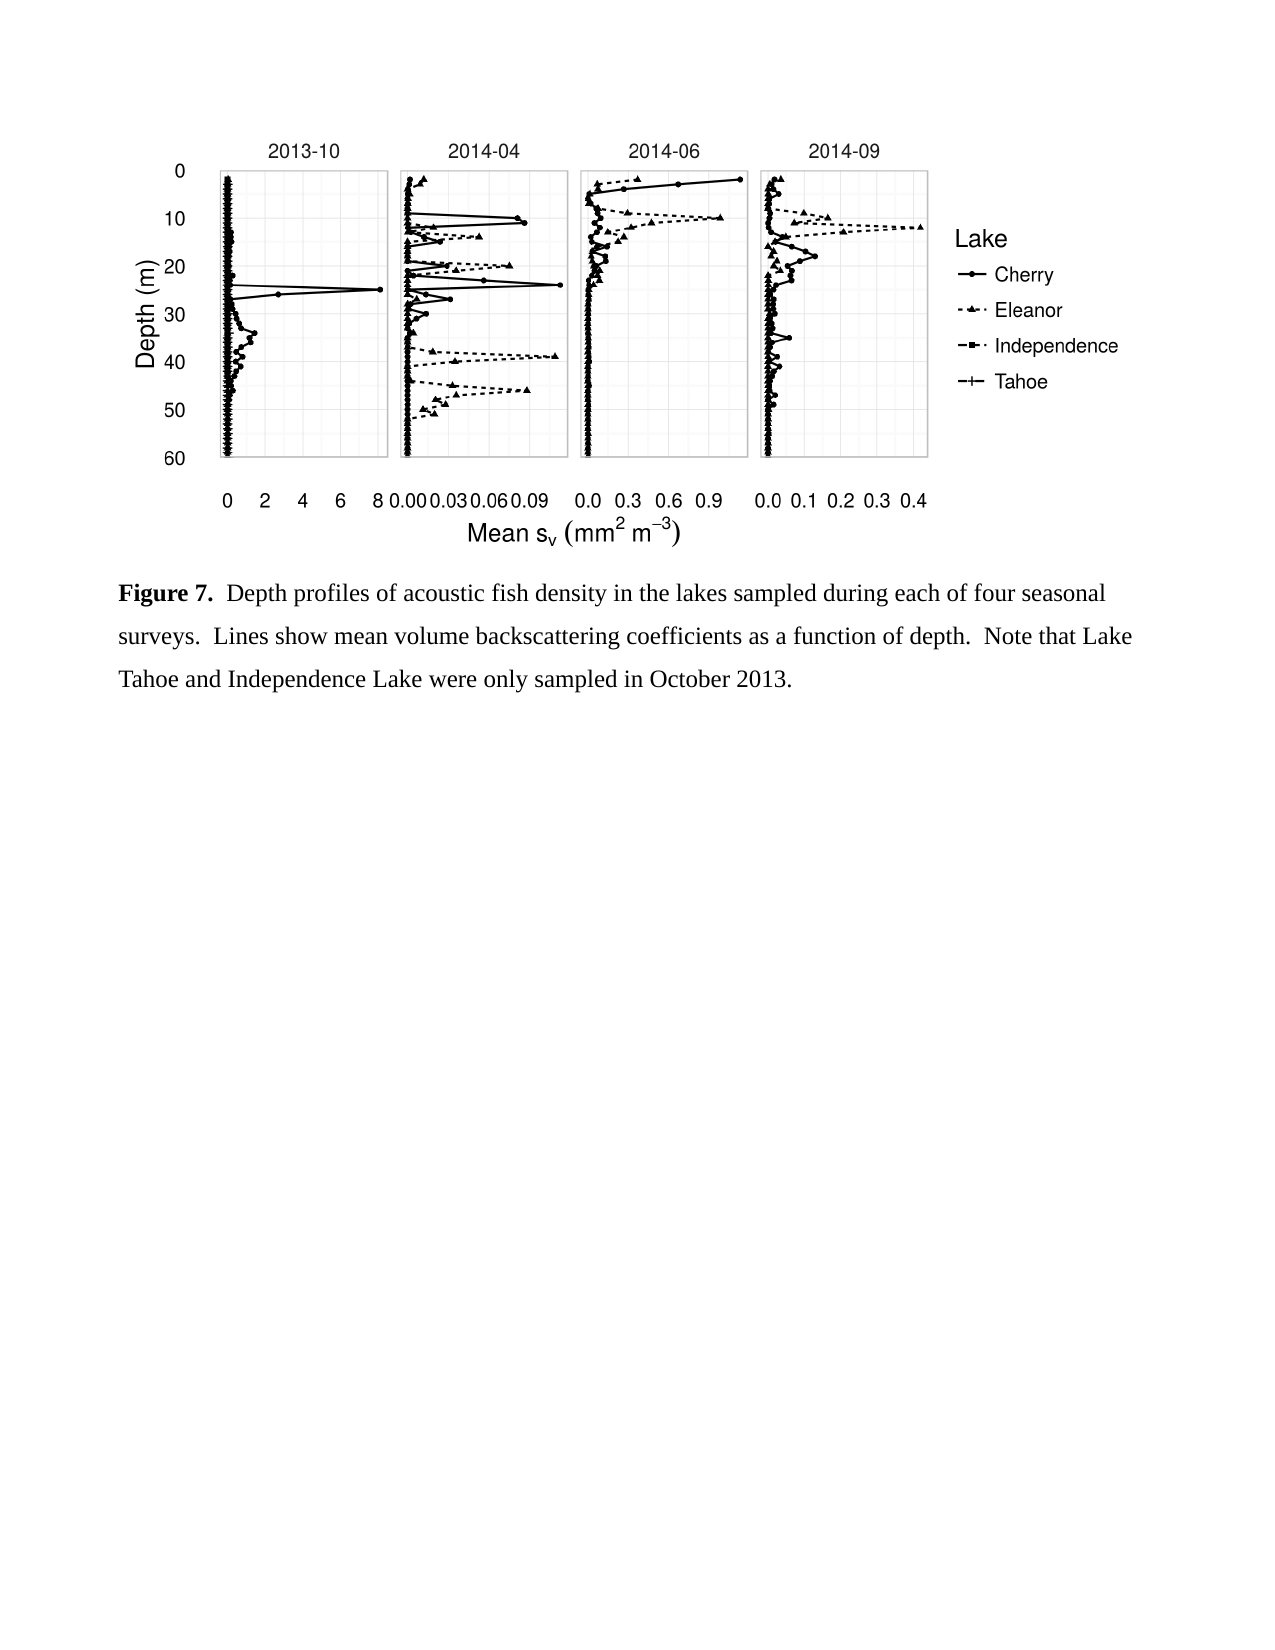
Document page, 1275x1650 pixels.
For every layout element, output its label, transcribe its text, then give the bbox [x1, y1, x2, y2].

text Figure 7. Depth profiles of acoustic fish density in the lakes sampled during each of four seasonal surveys. Lines show mean volume backscattering coefficients as a function of depth. Note that Lake Tahoe and Independence Lake were only sampled in October 2013. [118, 578, 1157, 693]
picture [118, 118, 1157, 564]
